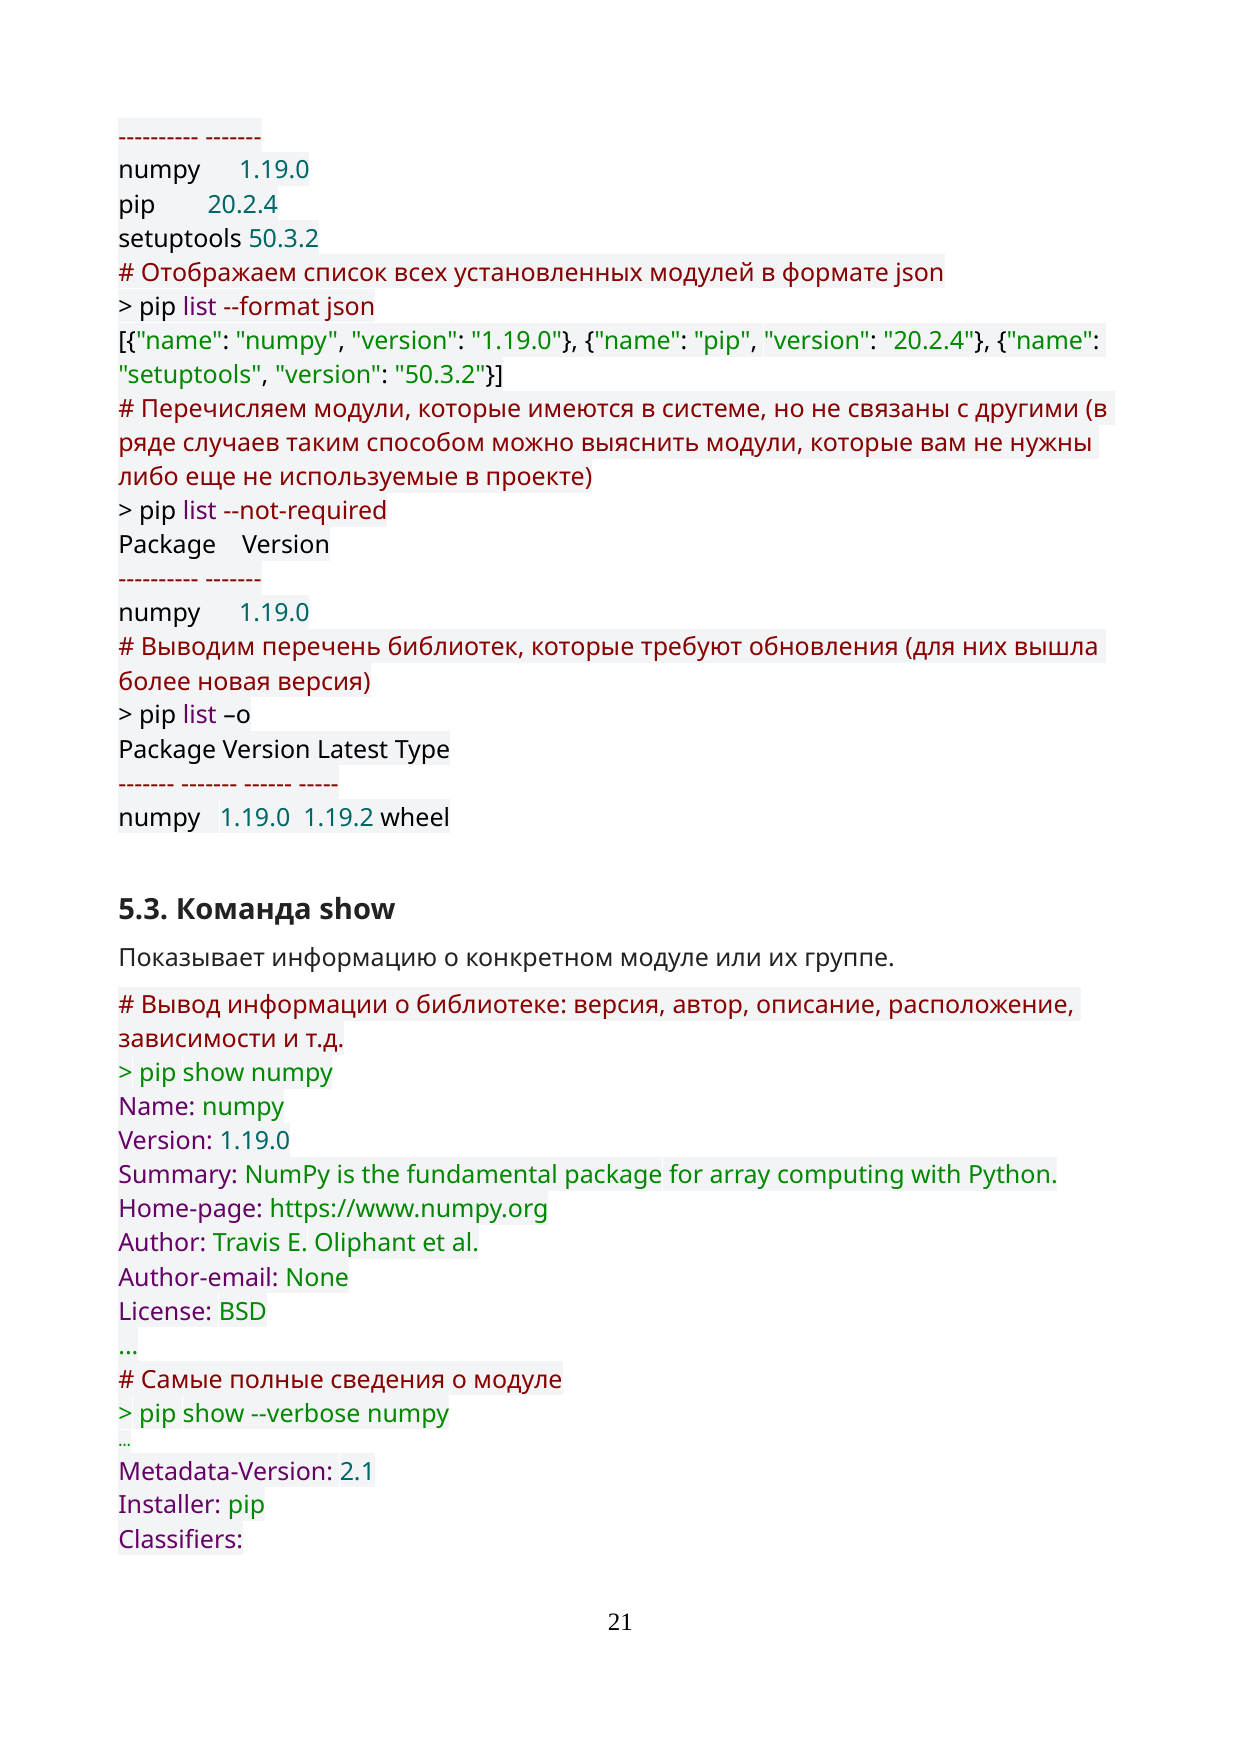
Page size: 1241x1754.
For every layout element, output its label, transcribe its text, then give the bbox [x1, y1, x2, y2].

text Author: Travis E. Oliphant et al. [118, 1225, 1122, 1259]
text > pip list --format json [118, 288, 1122, 322]
text ---------- ------- [118, 118, 1122, 152]
text numpy 1.19.0 [118, 152, 1122, 186]
subtitle 5.3. Команда show [118, 888, 1122, 928]
text Installer: pip [118, 1487, 1122, 1521]
text ------- ------- ------ ----- [118, 765, 1122, 799]
text License: BSD [118, 1293, 1122, 1327]
text pip 20.2.4 [118, 186, 1122, 220]
text Classifiers: [118, 1521, 1122, 1555]
text # Вывод информации о библиотеке: версия, автор, описание, расположение, зависимости и т.д. [118, 987, 1122, 1055]
text # Самые полные сведения о модуле [118, 1361, 1122, 1395]
text setuptools 50.3.2 [118, 220, 1122, 254]
text ---------- ------- [118, 561, 1122, 595]
text numpy 1.19.0 1.19.2 wheel [118, 799, 1122, 833]
text > pip show --verbose numpy [118, 1395, 1122, 1429]
text Package Version [118, 527, 1122, 561]
text > pip list --not-required [118, 493, 1122, 527]
text numpy 1.19.0 [118, 595, 1122, 629]
text Home-page: https://www.numpy.org [118, 1191, 1122, 1225]
text Package Version Latest Type [118, 731, 1122, 765]
text … [118, 1429, 1122, 1453]
text # Выводим перечень библиотек, которые требуют обновления (для них вышла более новая версия) [118, 629, 1122, 697]
text Author-email: None [118, 1259, 1122, 1293]
text ... [118, 1327, 1122, 1361]
text > pip list –o [118, 697, 1122, 731]
text # Отображаем список всех установленных модулей в формате json [118, 254, 1122, 288]
text Показывает информацию о конкретном модуле или их группе. [118, 940, 1122, 974]
text # Перечисляем модули, которые имеются в системе, но не связаны с другими (в ряде случаев таким способом можно выяснить модули, которые вам не нужны либо еще не используемые в проекте) [118, 391, 1122, 493]
text [{"name": "numpy", "version": "1.19.0"}, {"name": "pip", "version": "20.2.4"}, {"name": "setuptools", "version": "50.3.2"}] [118, 322, 1122, 391]
text > pip show numpy [118, 1055, 1122, 1089]
text Summary: NumPy is the fundamental package for array computing with Python. [118, 1157, 1122, 1191]
text Metadata-Version: 2.1 [118, 1453, 1122, 1487]
text Version: 1.19.0 [118, 1123, 1122, 1157]
text Name: numpy [118, 1089, 1122, 1123]
